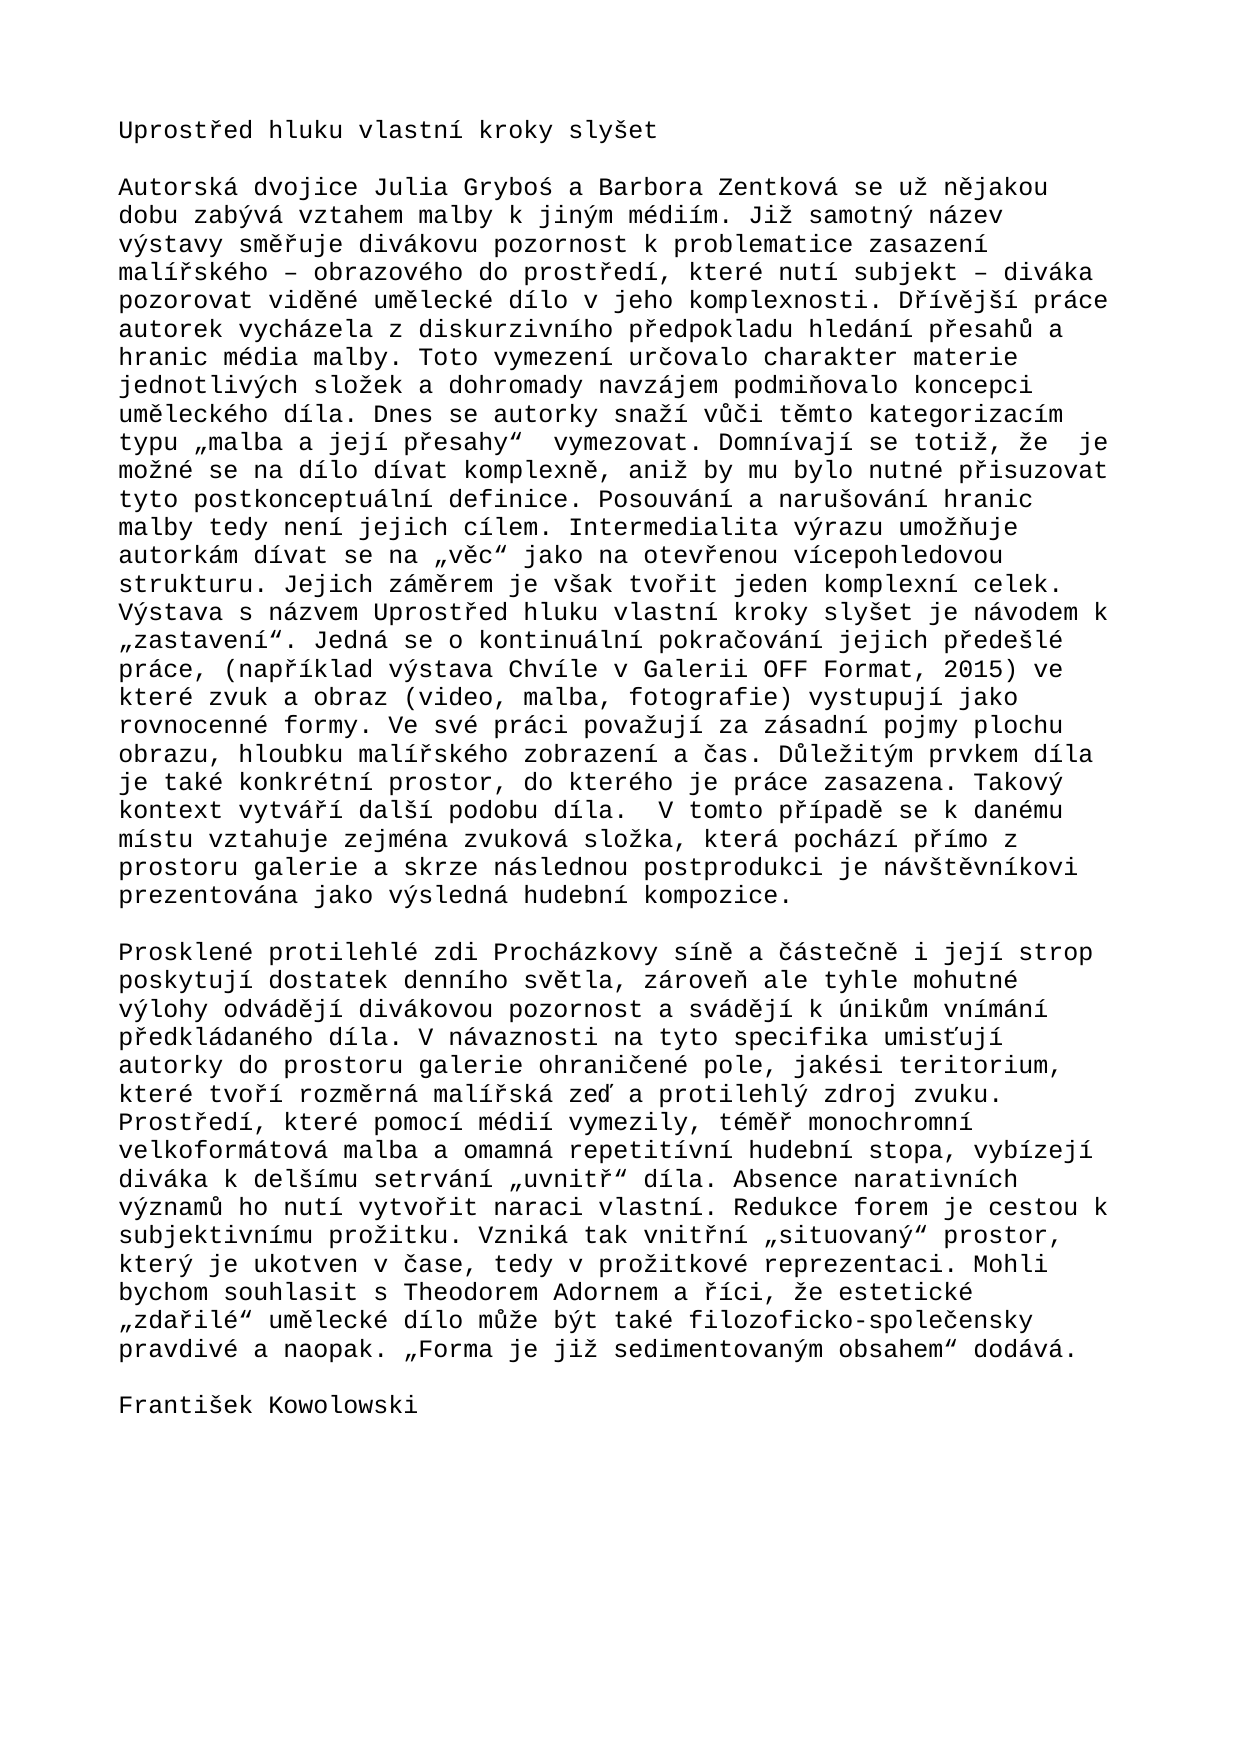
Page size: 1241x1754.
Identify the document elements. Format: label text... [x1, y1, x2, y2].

text Výstava s názvem Uprostřed hluku vlastní kroky slyšet je návodem k „zastavení“. Jedná se o kontinuální pokračování jejich předešlé práce, (například výstava Chvíle v Galerii OFF Format, 2015) ve které zvuk a obraz (video, malba, fotografie) vystupují jako rovnocenné formy. Ve své práci považují za zásadní pojmy plochu obrazu, hloubku malířského zobrazení a čas. Důležitým prvkem díla je také konkrétní prostor, do kterého je práce zasazena. Takový kontext vytváří další podobu díla. V tomto případě se k danému místu vztahuje zejména zvuková složka, která pochází přímo z prostoru galerie a skrze následnou postprodukci je návštěvníkovi prezentována jako výsledná hudební kompozice. [118, 600, 1122, 911]
text hranic média malby. Toto vymezení určovalo charakter materie jednotlivých složek a dohromady navzájem podmiňovalo koncepci uměleckého díla. Dnes se autorky snaží vůči těmto kategorizacím [118, 345, 1122, 430]
text Autorská dvojice Julia Gryboś a Barbora Zentková se už nějakou dobu zabývá vztahem malby k jiným médiím. Již samotný název výstavy směřuje divákovu pozornost k problematice zasazení malířského – obrazového do prostředí, které nutí subjekt – diváka pozorovat viděné umělecké dílo v jeho komplexnosti. Dřívější práce autorek vycházela z diskurzivního předpokladu hledání přesahů a [118, 175, 1122, 345]
text Uprostřed hluku vlastní kroky slyšet [118, 118, 1122, 146]
text typu „malba a její přesahy“ vymezovat. Domnívají se totiž, že je možné se na dílo dívat komplexně, aniž by mu bylo nutné přisuzovat tyto postkonceptuální definice. Posouvání a narušování hranic malby tedy není jejich cílem. Intermedialita výrazu umožňuje autorkám dívat se na „věc“ jako na otevřenou vícepohledovou strukturu. Jejich záměrem je však tvořit jeden komplexní celek. [118, 430, 1122, 600]
text předkládaného díla. V návaznosti na tyto specifika umisťují autorky do prostoru galerie ohraničené pole, jakési teritorium, které tvoří rozměrná malířská zeď a protilehlý zdroj zvuku. Prostředí, které pomocí médií vymezily, téměř monochromní velkoformátová malba a omamná repetitívní hudební stopa, vybízejí diváka k delšímu setrvání „uvnitř“ díla. Absence narativních významů ho nutí vytvořit naraci vlastní. Redukce forem je cestou k subjektivnímu prožitku. Vzniká tak vnitřní „situovaný“ prostor, který je ukotven v čase, tedy v prožitkové reprezentaci. Mohli bychom souhlasit s Theodorem Adornem a říci, že estetické „zdařilé“ umělecké dílo může být také filozoficko-společensky pravdivé a naopak. „Forma je již sedimentovaným obsahem“ dodává. [118, 1025, 1122, 1365]
text František Kowolowski [118, 1393, 1122, 1421]
text Prosklené protilehlé zdi Procházkovy síně a částečně i její strop poskytují dostatek denního světla, zároveň ale tyhle mohutné výlohy odvádějí divákovou pozornost a svádějí k únikům vnímání [118, 940, 1122, 1025]
